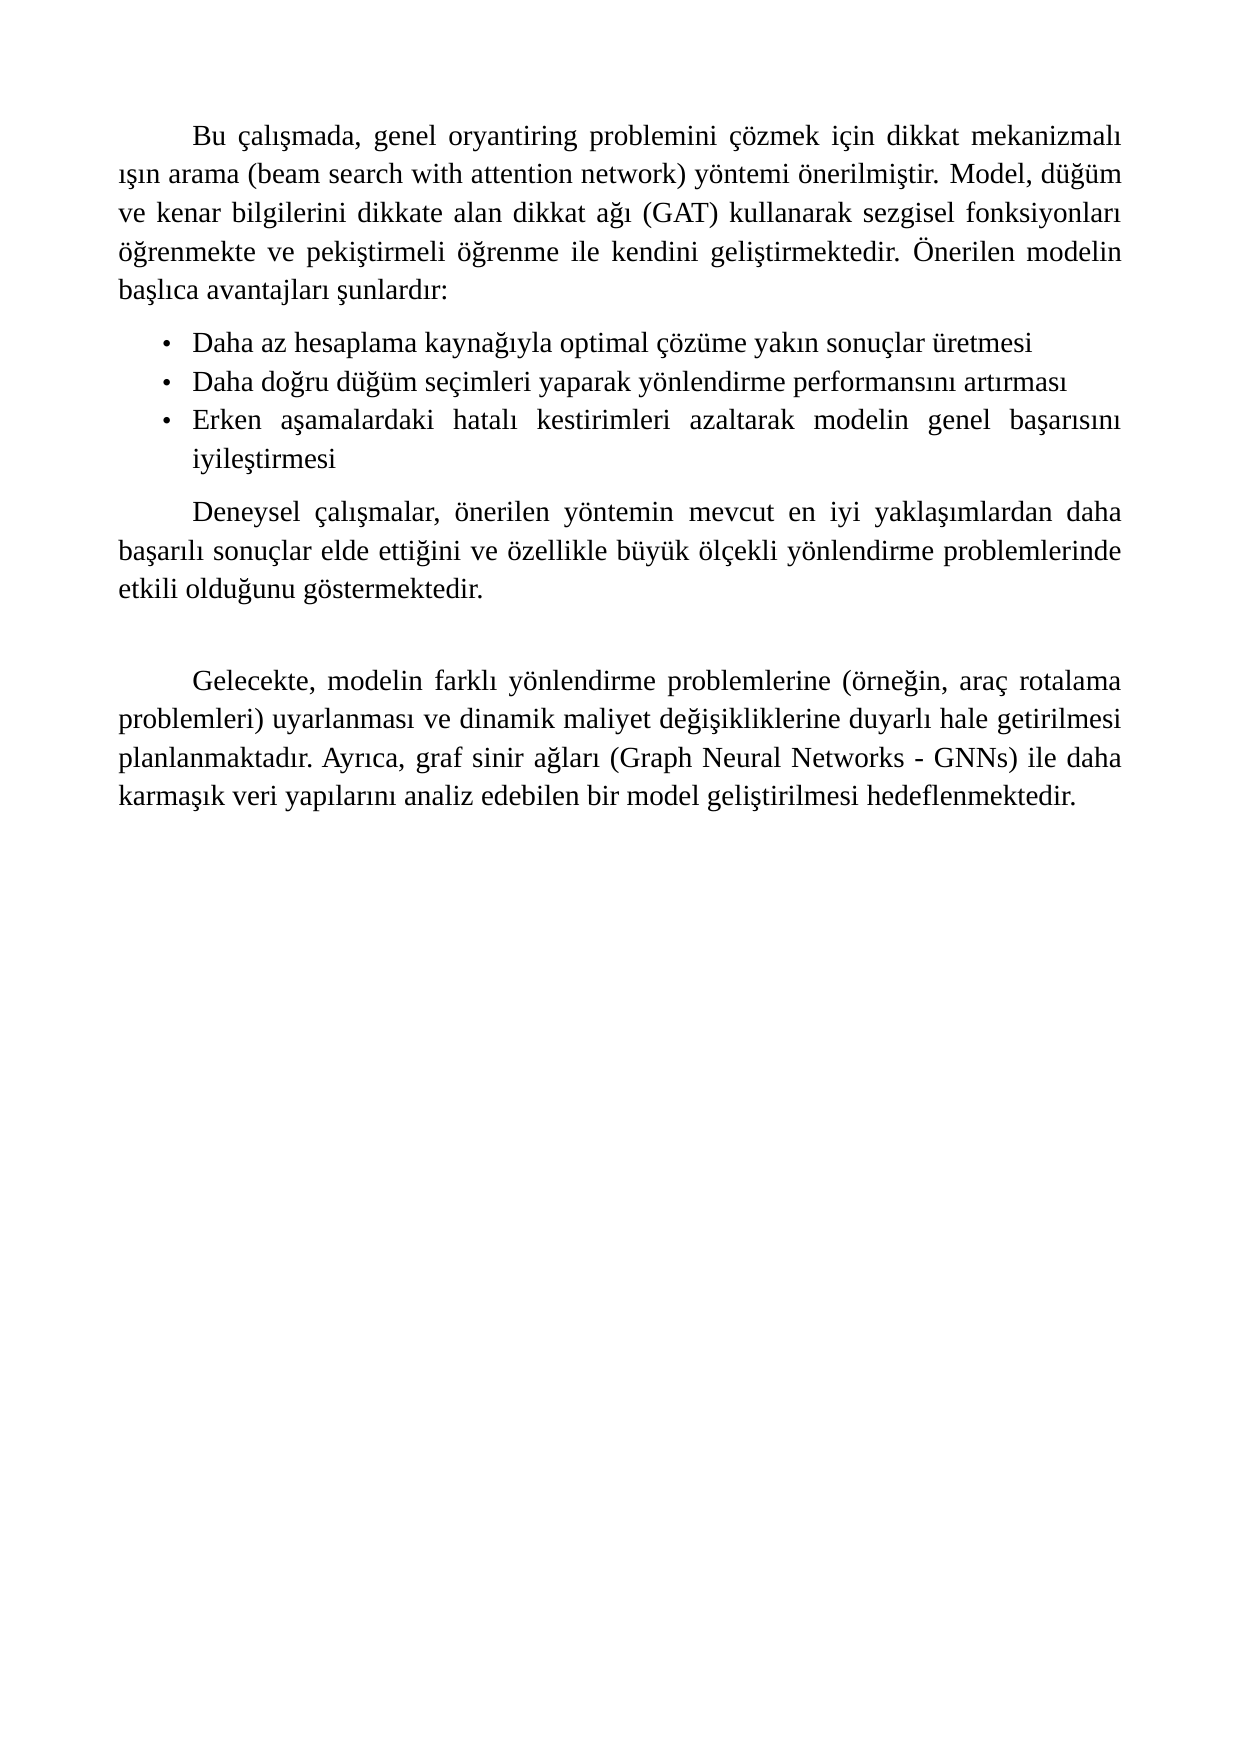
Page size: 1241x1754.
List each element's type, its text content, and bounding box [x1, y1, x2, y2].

text Deneysel çalışmalar, önerilen yöntemin mevcut en iyi yaklaşımlardan daha başarılı sonuçlar elde ettiğini ve özellikle büyük ölçekli yönlendirme problemlerinde etkili olduğunu göstermektedir. [118, 494, 1122, 605]
text Bu çalışmada, genel oryantiring problemini çözmek için dikkat mekanizmalı ışın arama (beam search with attention network) yöntemi önerilmiştir. Model, düğüm ve kenar bilgilerini dikkate alan dikkat ağı (GAT) kullanarak sezgisel fonksiyonları öğrenmekte ve pekiştirmeli öğrenme ile kendini geliştirmektedir. Önerilen modelin başlıca avantajları şunlardır: [118, 118, 1122, 306]
text Gelecekte, modelin farklı yönlendirme problemlerine (örneğin, araç rotalama problemleri) uyarlanması ve dinamik maliyet değişikliklerine duyarlı hale getirilmesi planlanmaktadır. Ayrıca, graf sinir ağları (Graph Neural Networks - GNNs) ile daha karmaşık veri yapılarını analiz edebilen bir model geliştirilmesi hedeflenmektedir. [118, 624, 1122, 812]
list Daha doğru düğüm seçimleri yaparak yönlendirme performansını artırması [162, 364, 1122, 397]
list Daha az hesaplama kaynağıyla optimal çözüme yakın sonuçlar üretmesi [162, 325, 1122, 359]
list Erken aşamalardaki hatalı kestirimleri azaltarak modelin genel başarısını iyileştirmesi [162, 402, 1122, 474]
